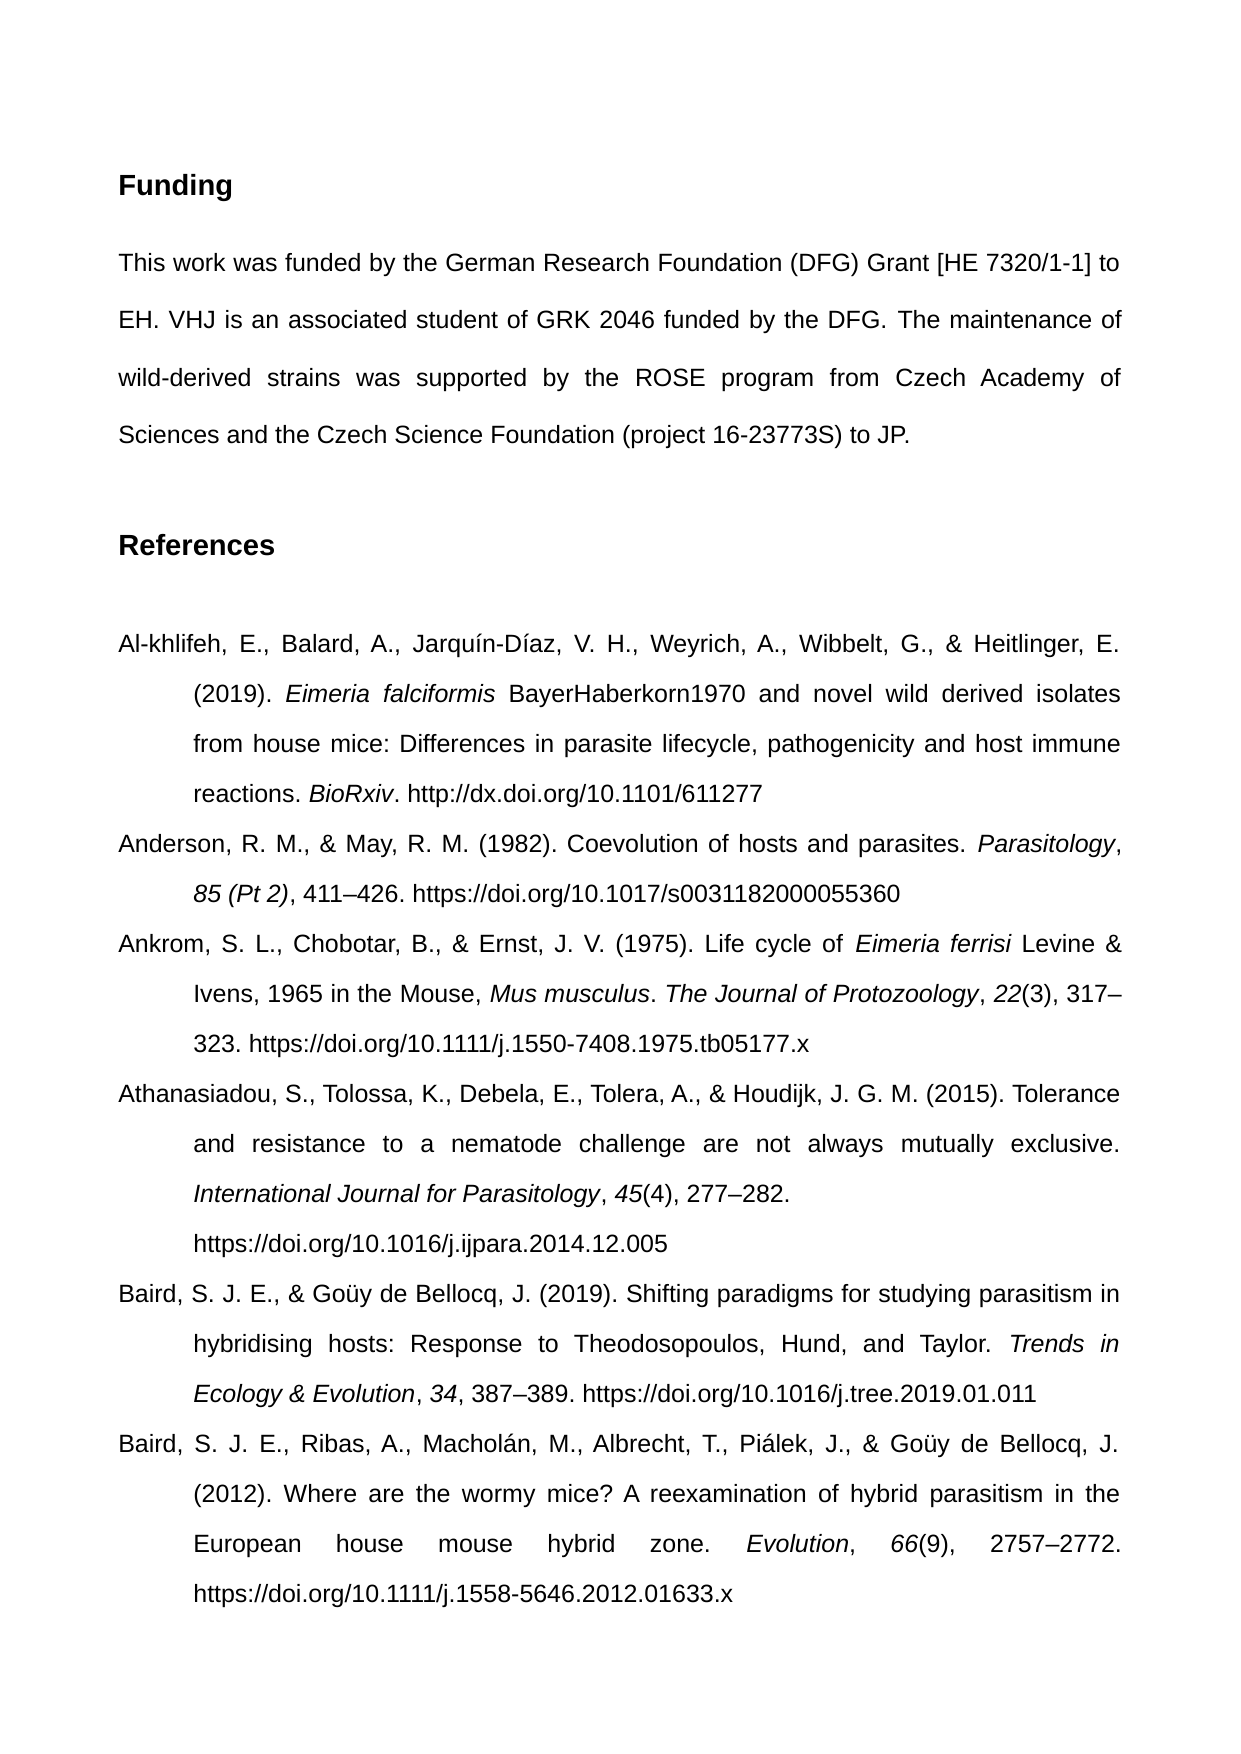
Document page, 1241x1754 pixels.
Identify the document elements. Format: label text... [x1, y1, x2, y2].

text Anderson, R. M., & May, R. M. (1982). Coevolution of hosts and parasites. Parasitology, 85 (Pt 2), 411–426. https://doi.org/10.1017/s0031182000055360 [118, 807, 1122, 907]
subtitle Funding [118, 168, 1122, 202]
text Al-khlifeh, E., Balard, A., Jarquín-Díaz, V. H., Weyrich, A., Wibbelt, G., & Heitlinger, E. (2019). Eimeria falciformis BayerHaberkorn1970 and novel wild derived isolates from house mice: Differences in parasite lifecycle, pathogenicity and host immune reactions. BioRxiv. http://dx.doi.org/10.1101/611277 [118, 607, 1122, 807]
text Baird, S. J. E., & Goüy de Bellocq, J. (2019). Shifting paradigms for studying parasitism in hybridising hosts: Response to Theodosopoulos, Hund, and Taylor. Trends in Ecology & Evolution, 34, 387–389. https://doi.org/10.1016/j.tree.2019.01.011 [118, 1257, 1122, 1407]
text This work was funded by the German Research Foundation (DFG) Grant [HE 7320/1-1] to EH. VHJ is an associated student of GRK 2046 funded by the DFG. The maintenance of wild-derived strains was supported by the ROSE program from Czech Academy of Sciences and the Czech Science Foundation (project 16-23773S) to JP. [118, 248, 1122, 449]
text Ankrom, S. L., Chobotar, B., & Ernst, J. V. (1975). Life cycle of Eimeria ferrisi Levine & Ivens, 1965 in the Mouse, Mus musculus. The Journal of Protozoology, 22(3), 317–323. https://doi.org/10.1111/j.1550-7408.1975.tb05177.x [118, 907, 1122, 1057]
text Baird, S. J. E., Ribas, A., Macholán, M., Albrecht, T., Piálek, J., & Goüy de Bellocq, J. (2012). Where are the wormy mice? A reexamination of hybrid parasitism in the European house mouse hybrid zone. Evolution, 66(9), 2757–2772. https://doi.org/10.1111/j.1558-5646.2012.01633.x [118, 1407, 1122, 1607]
text Athanasiadou, S., Tolossa, K., Debela, E., Tolera, A., & Houdijk, J. G. M. (2015). Tolerance and resistance to a nematode challenge are not always mutually exclusive. International Journal for Parasitology, 45(4), 277–282. https://doi.org/10.1016/j.ijpara.2014.12.005 [118, 1057, 1122, 1257]
subtitle References [118, 528, 1122, 561]
